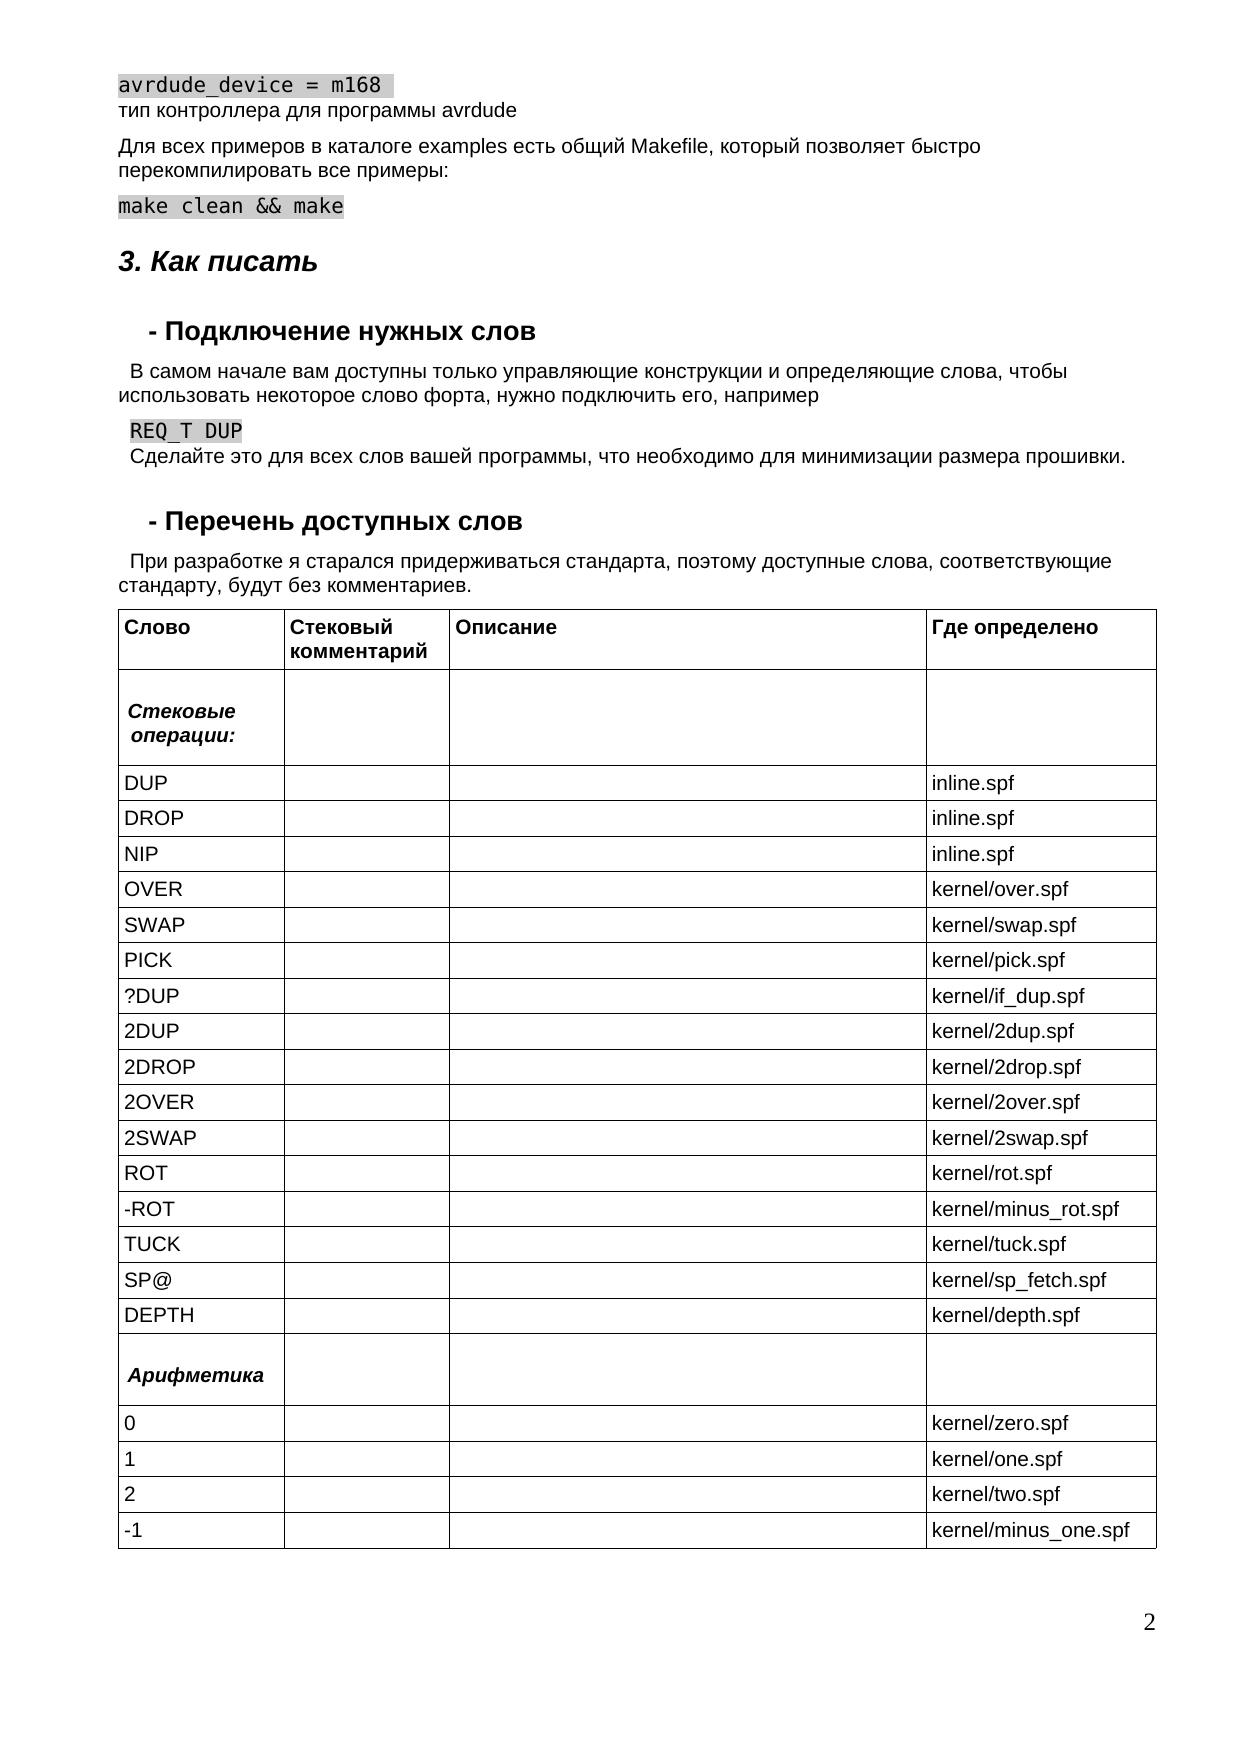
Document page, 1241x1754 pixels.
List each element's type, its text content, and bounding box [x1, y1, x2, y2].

table_cell NIP [119, 837, 284, 871]
text avrdude_device = m168 [118, 73, 1156, 98]
table_cell [285, 1406, 449, 1441]
table_cell PICK [119, 943, 284, 978]
table_cell [450, 801, 926, 836]
table_cell 0 [119, 1406, 284, 1441]
table_cell kernel/depth.spf [927, 1299, 1156, 1333]
table_cell SWAP [119, 908, 284, 942]
table_cell DUP [119, 766, 284, 800]
table_cell TUCK [119, 1227, 284, 1262]
table_cell [285, 1014, 449, 1049]
table_cell 2DUP [119, 1014, 284, 1049]
table_cell SP@ [119, 1263, 284, 1297]
table_header Слово [119, 610, 284, 669]
table_cell -1 [119, 1513, 284, 1547]
table_cell [450, 908, 926, 942]
table_cell [927, 670, 1156, 764]
table_cell [450, 1227, 926, 1262]
table_cell kernel/rot.spf [927, 1156, 1156, 1191]
table_cell [285, 1477, 449, 1512]
table_cell [285, 1227, 449, 1262]
table_cell kernel/2over.spf [927, 1085, 1156, 1120]
table_cell inline.spf [927, 837, 1156, 871]
table_cell [285, 908, 449, 942]
table_cell [285, 872, 449, 907]
table_cell [285, 1156, 449, 1191]
text В самом начале вам доступны только управляющие конструкции и определяющие слова, чтобы использовать некоторое слово форта, нужно подключить его, например [118, 359, 1156, 407]
subtitle - Перечень доступных слов [118, 505, 1156, 536]
table_cell kernel/one.spf [927, 1442, 1156, 1476]
table_cell [450, 1085, 926, 1120]
table_cell [285, 1334, 449, 1405]
table_cell [285, 979, 449, 1013]
table_cell [285, 1050, 449, 1084]
table_cell [927, 1334, 1156, 1405]
table_cell 2DROP [119, 1050, 284, 1084]
table_cell [450, 872, 926, 907]
table_cell [450, 1442, 926, 1476]
table_cell [285, 1263, 449, 1297]
table_cell [285, 1442, 449, 1476]
table_cell kernel/over.spf [927, 872, 1156, 907]
text Сделайте это для всех слов вашей программы, что необходимо для минимизации размера прошивки. [118, 443, 1156, 467]
text Для всех примеров в каталоге examples есть общий Makefile, который позволяет быстро перекомпилировать все примеры: [118, 134, 1156, 182]
table_cell [450, 837, 926, 871]
table_cell kernel/2swap.spf [927, 1121, 1156, 1155]
table_cell -ROT [119, 1192, 284, 1226]
table_cell OVER [119, 872, 284, 907]
subtitle - Подключение нужных слов [118, 315, 1156, 346]
table_cell [450, 943, 926, 978]
table_cell [450, 1334, 926, 1405]
table_cell [450, 1263, 926, 1297]
text При разработке я старался придерживаться стандарта, поэтому доступные слова, соответствующие стандарту, будут без комментариев. [118, 549, 1156, 597]
table_cell [285, 1299, 449, 1333]
table_cell kernel/sp_fetch.spf [927, 1263, 1156, 1297]
table_cell 2SWAP [119, 1121, 284, 1155]
text REQ_T DUP [242, 419, 1156, 443]
table_cell [450, 1014, 926, 1049]
table_cell [285, 943, 449, 978]
table_cell DEPTH [119, 1299, 284, 1333]
table_header Описание [450, 610, 926, 669]
table_cell [450, 766, 926, 800]
table_cell 2 [119, 1477, 284, 1512]
table_cell 1 [119, 1442, 284, 1476]
text make clean && make [118, 194, 1156, 219]
table_cell [285, 801, 449, 836]
table_cell kernel/if_dup.spf [927, 979, 1156, 1013]
table_cell [450, 1406, 926, 1441]
table_cell [450, 1192, 926, 1226]
table_cell [285, 1513, 449, 1547]
table_cell kernel/zero.spf [927, 1406, 1156, 1441]
table_cell [285, 837, 449, 871]
table_cell kernel/swap.spf [927, 908, 1156, 942]
table_cell [285, 1085, 449, 1120]
table_header Стековый комментарий [285, 610, 449, 669]
table_cell Стековые операции: [119, 670, 284, 764]
table_cell [450, 1299, 926, 1333]
table_cell kernel/2drop.spf [927, 1050, 1156, 1084]
table_cell inline.spf [927, 801, 1156, 836]
table_cell [450, 1156, 926, 1191]
table_cell DROP [119, 801, 284, 836]
table_cell kernel/minus_one.spf [927, 1513, 1156, 1547]
table_cell [450, 1121, 926, 1155]
table_cell inline.spf [927, 766, 1156, 800]
table_cell [450, 670, 926, 764]
table_cell 2OVER [119, 1085, 284, 1120]
table_cell [450, 979, 926, 1013]
table_cell Арифметика [119, 1334, 284, 1405]
table_cell [450, 1477, 926, 1512]
text REQ_T DUP [118, 419, 130, 443]
table_cell [285, 1121, 449, 1155]
subtitle 3. Как писать [118, 244, 1156, 277]
table_cell kernel/pick.spf [927, 943, 1156, 978]
table_cell ROT [119, 1156, 284, 1191]
text тип контроллера для программы avrdude [118, 98, 1156, 122]
table_cell [285, 670, 449, 764]
table_header Где определено [927, 610, 1156, 669]
table_cell [450, 1050, 926, 1084]
table_cell kernel/two.spf [927, 1477, 1156, 1512]
table_cell [285, 766, 449, 800]
table_cell kernel/tuck.spf [927, 1227, 1156, 1262]
table_cell kernel/2dup.spf [927, 1014, 1156, 1049]
table_cell [285, 1192, 449, 1226]
table_cell kernel/minus_rot.spf [927, 1192, 1156, 1226]
table_cell ?DUP [119, 979, 284, 1013]
table_cell [450, 1513, 926, 1547]
